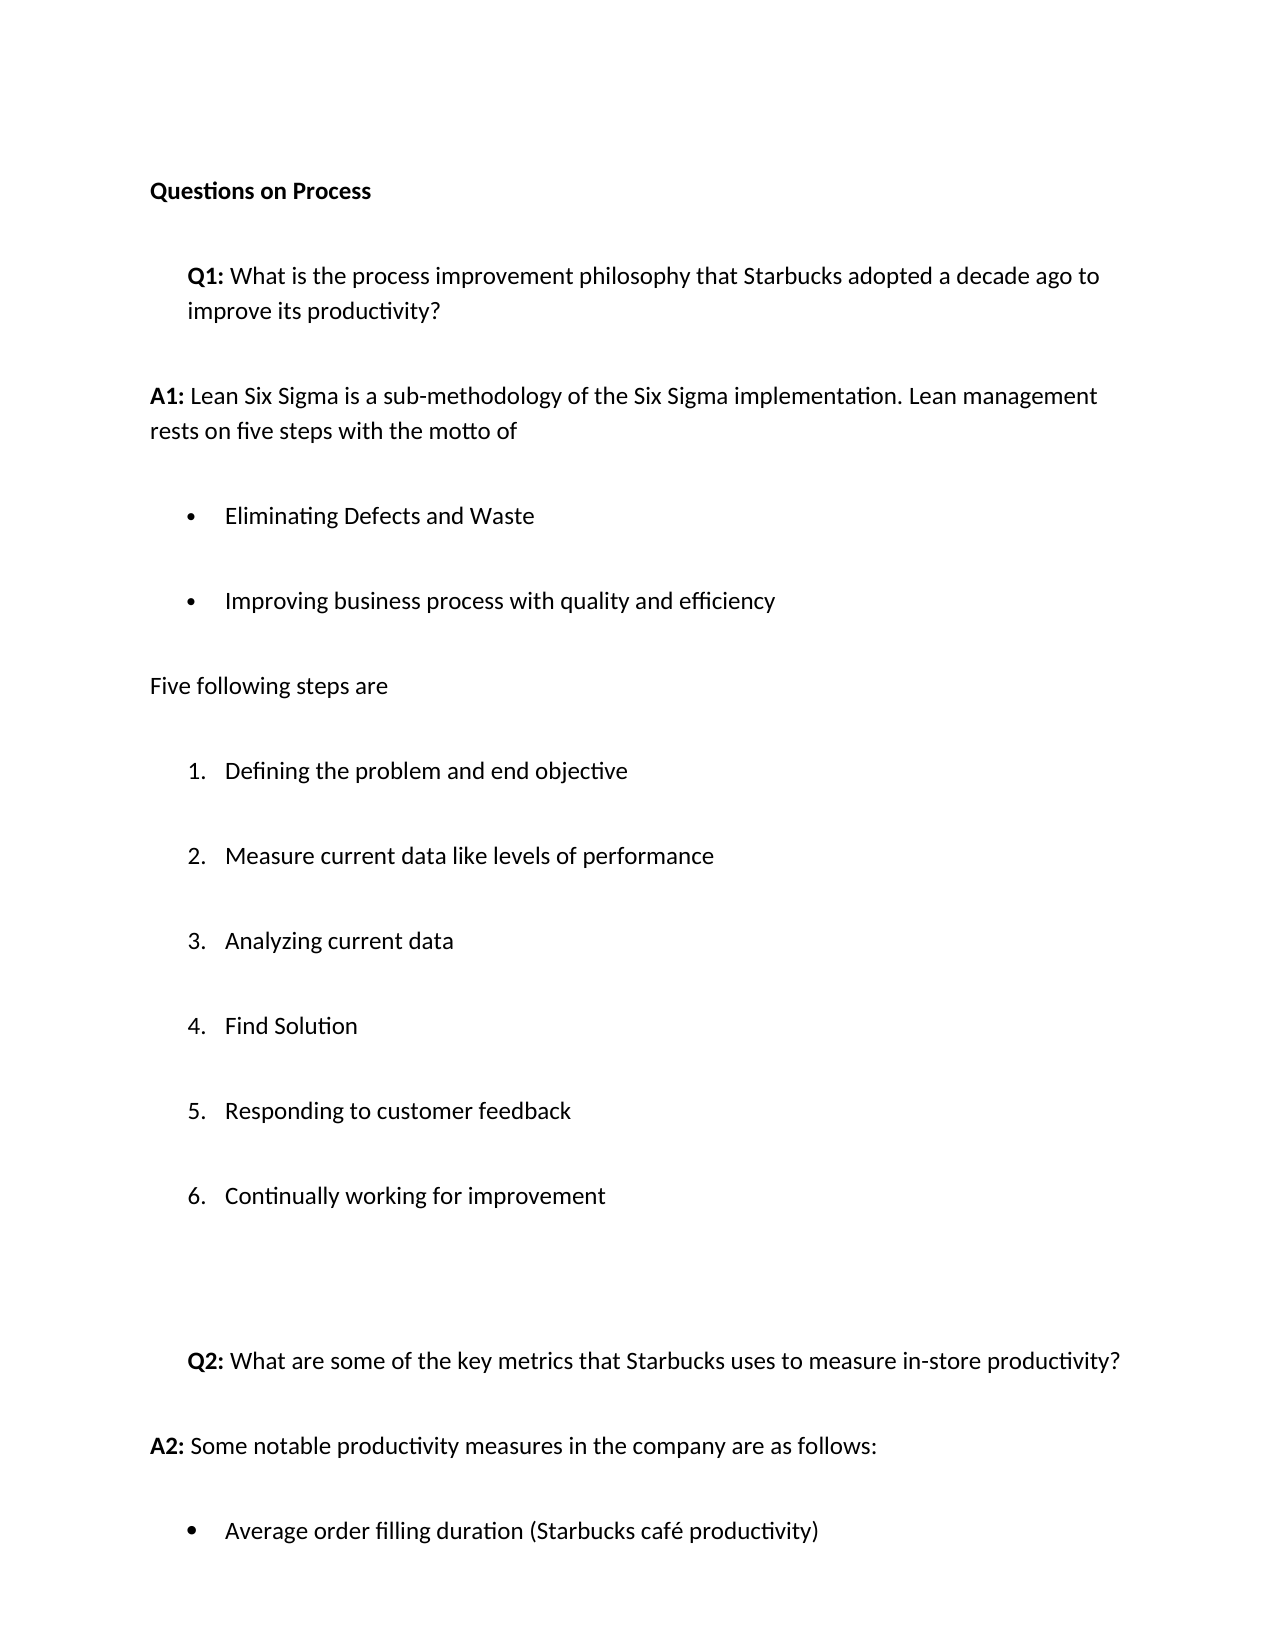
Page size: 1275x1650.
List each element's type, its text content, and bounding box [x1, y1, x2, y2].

text Q1: What is the process improvement philosophy that Starbucks adopted a decade ago to improve its productivity? [187, 260, 1125, 326]
list Continually working for improvement [187, 1180, 1125, 1211]
list Measure current data like levels of performance [187, 840, 1125, 871]
text Five following steps are [150, 670, 1125, 701]
list Improving business process with quality and efficiency [187, 585, 1125, 616]
list Analyzing current data [187, 925, 1125, 956]
text A2: Some notable productivity measures in the company are as follows: [150, 1430, 1125, 1461]
list Average order filling duration (Starbucks café productivity) [187, 1515, 1125, 1546]
text A1: Lean Six Sigma is a sub-methodology of the Six Sigma implementation. Lean management rests on five steps with the motto of [150, 380, 1125, 446]
list Find Solution [187, 1010, 1125, 1041]
list Eliminating Defects and Waste [187, 500, 1125, 531]
list Defining the problem and end objective [187, 755, 1125, 786]
list Responding to customer feedback [187, 1095, 1125, 1126]
text Questions on Process [150, 175, 1125, 206]
text Q2: What are some of the key metrics that Starbucks uses to measure in-store productivity? [187, 1345, 1125, 1376]
